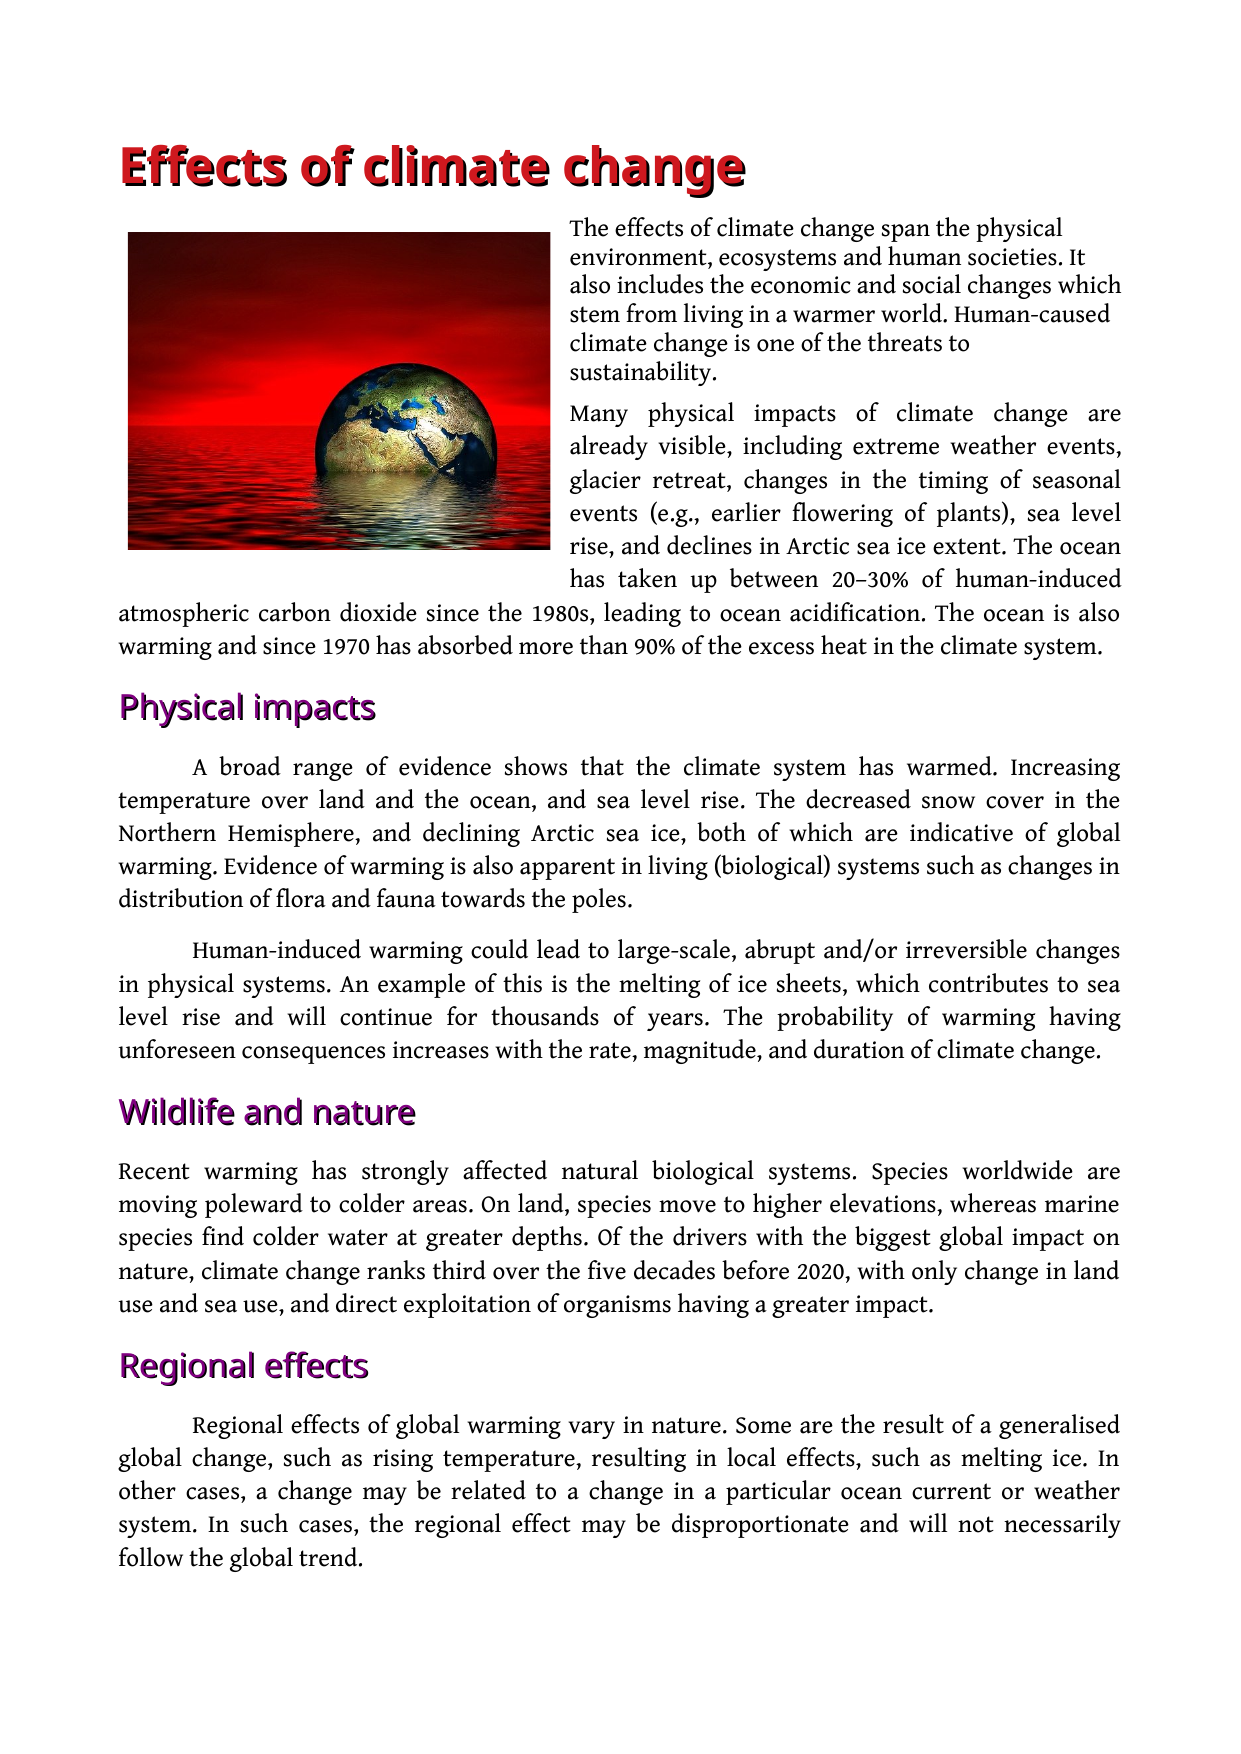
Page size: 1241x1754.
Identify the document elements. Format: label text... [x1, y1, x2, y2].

text Regional effects of global warming vary in nature. Some are the result of a generalised global change, such as rising temperature, resulting in local effects, such as melting ice. In other cases, a change may be related to a change in a particular ocean current or weather system. In such cases, the regional effect may be disproportionate and will not necessarily follow the global trend. [118, 1411, 1122, 1573]
text Regional effects [118, 1341, 1122, 1387]
text Human-induced warming could lead to large-scale, abrupt and/or irreversible changes in physical systems. An example of this is the melting of ice sheets, which contributes to sea level rise and will continue for thousands of years. The probability of warming having unforeseen consequences increases with the rate, magnitude, and duration of climate change. [118, 937, 1122, 1066]
text Wildlife and nature [118, 1088, 1122, 1133]
text Effects of climate change [118, 130, 1122, 198]
text A broad range of evidence shows that the climate system has warmed. Increasing temperature over land and the ocean, and sea level rise. The decreased snow cover in the Northern Hemisphere, and declining Arctic sea ice, both of which are indicative of global warming. Evidence of warming is also apparent in living (biological) systems such as changes in distribution of flora and fauna towards the poles. [118, 753, 1122, 915]
picture [127, 232, 551, 550]
text Physical impacts [118, 683, 1122, 729]
text Recent warming has strongly affected natural biological systems. Species worldwide are moving poleward to colder areas. On land, species move to higher elevations, whereas marine species find colder water at greater depths. Of the drivers with the biggest global impact on nature, climate change ranks third over the five decades before 2020, with only change in land use and sea use, and direct exploitation of organisms having a greater impact. [118, 1157, 1122, 1319]
text The effects of climate change span the physical environment, ecosystems and human societies. It also includes the economic and social changes which stem from living in a warmer world. Human-caused climate change is one of the threats to sustainability. [118, 214, 1122, 388]
text Many physical impacts of climate change are already visible, including extreme weather events, glacier retreat, changes in the timing of seasonal events (e.g., earlier flowering of plants), sea level rise, and declines in Arctic sea ice extent. The ocean has taken up between 20–30% of human-induced atmospheric carbon dioxide since the 1980s, leading to ocean acidification. The ocean is also warming and since 1970 has absorbed more than 90% of the excess heat in the climate system. [118, 400, 1122, 661]
